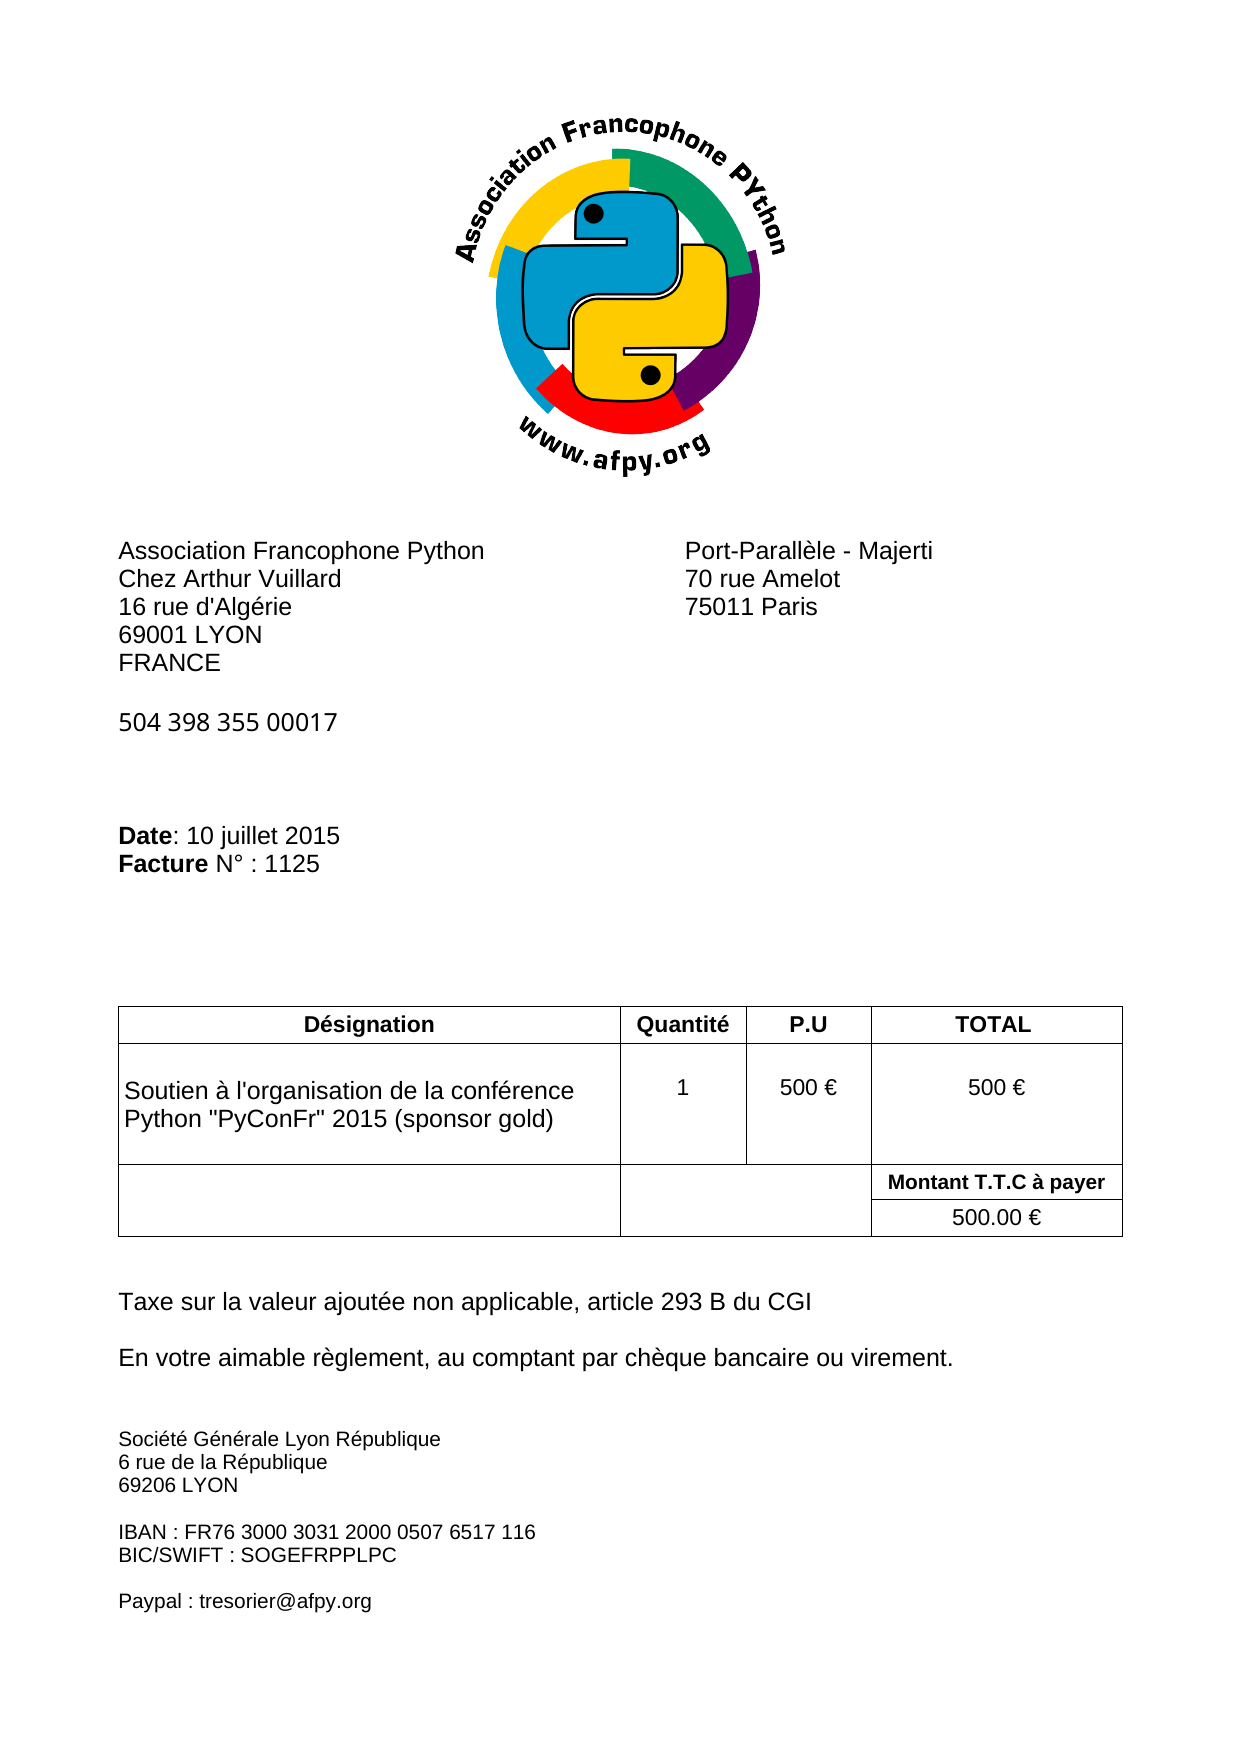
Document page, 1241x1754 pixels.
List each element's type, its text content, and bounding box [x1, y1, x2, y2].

text 6 rue de la République [118, 1451, 1122, 1474]
text Paypal : tresorier@afpy.org [118, 1590, 1122, 1613]
table_header P.U [747, 1007, 871, 1043]
table_header [119, 1165, 620, 1236]
text Taxe sur la valeur ajoutée non applicable, article 293 B du CGI [118, 1288, 1122, 1316]
table_header Montant T.T.C à payer [872, 1165, 1122, 1199]
table_header TOTAL [872, 1007, 1122, 1043]
table_header [535, 537, 684, 738]
table_cell 500 € [747, 1044, 871, 1164]
text En votre aimable règlement, au comptant par chèque bancaire ou virement. [118, 1343, 1122, 1371]
text Société Générale Lyon République [118, 1427, 1122, 1451]
table_header Association Francophone Python Chez Arthur Vuillard 16 rue d'Algérie 69001 LYON FRANCE 504 398 355 00017 [118, 537, 535, 738]
table_header Désignation [119, 1007, 620, 1043]
text IBAN : FR76 3000 3031 2000 0507 6517 116 [118, 1520, 1122, 1543]
text Facture N° : 1125 [118, 850, 1122, 878]
text Date: 10 juillet 2015 [118, 822, 1122, 850]
table_header Port-Parallèle - Majerti 70 rue Amelot 75011 Paris [685, 537, 1122, 738]
table_header [621, 1165, 871, 1236]
table_cell 500 € [872, 1044, 1122, 1164]
table_header Quantité [621, 1007, 746, 1043]
picture [455, 118, 785, 477]
table_cell 1 [621, 1044, 746, 1164]
table_cell 500,00 € [872, 1200, 1122, 1236]
text BIC/SWIFT : SOGEFRPPLPC [118, 1543, 1122, 1567]
table_cell Soutien à l'organisation de la conférence Python "PyConFr" 2015 (sponsor gold) [119, 1044, 620, 1164]
text 69206 LYON [118, 1474, 1122, 1497]
